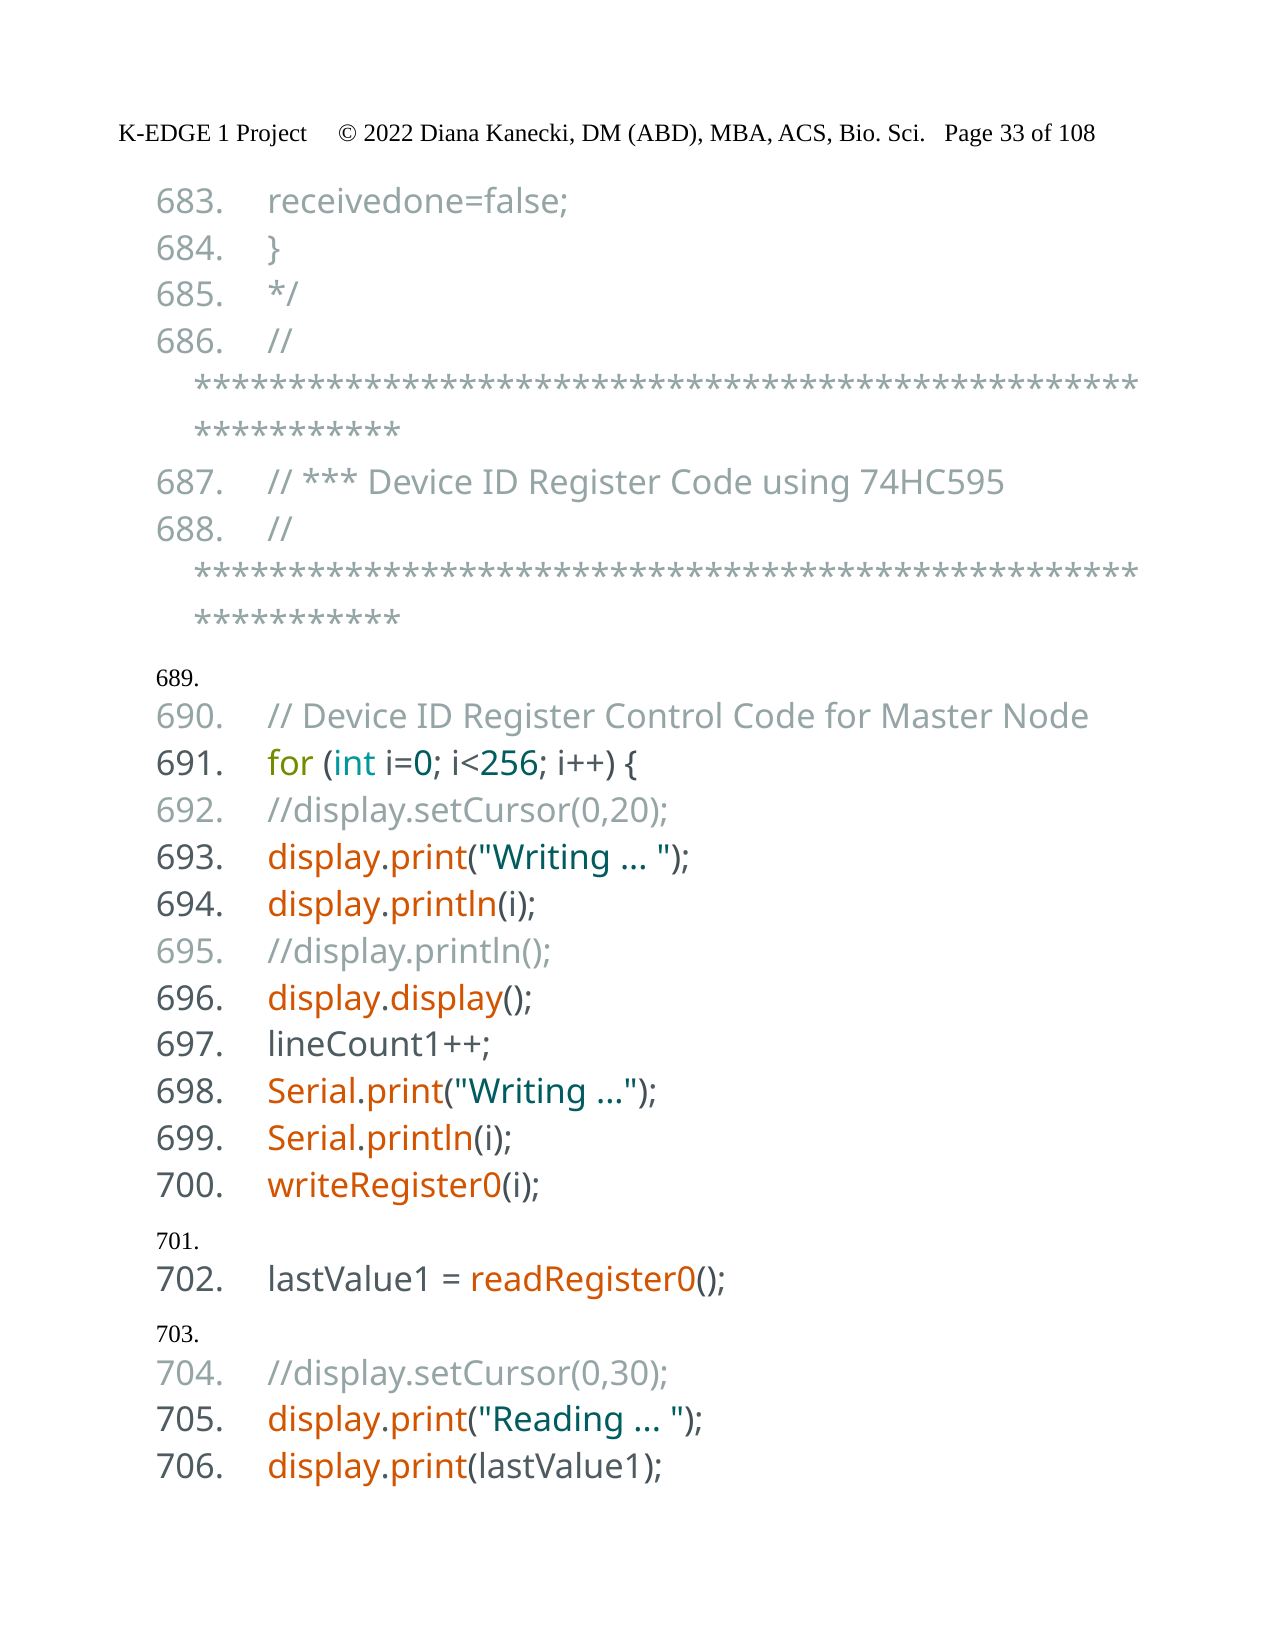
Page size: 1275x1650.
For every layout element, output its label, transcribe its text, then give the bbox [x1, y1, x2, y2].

list Serial.println(i); [156, 1114, 1157, 1161]
list //display.setCursor(0,30); [156, 1348, 1157, 1395]
list // ************************************************************* [156, 317, 1157, 458]
list */ [156, 270, 1157, 317]
list display.println(i); [156, 879, 1157, 926]
list Serial.print("Writing ..."); [156, 1067, 1157, 1114]
list display.display(); [156, 973, 1157, 1020]
list } [156, 223, 1157, 270]
list //display.setCursor(0,20); [156, 786, 1157, 833]
list // Device ID Register Control Code for Master Node [156, 692, 1157, 739]
list receivedone=false; [156, 176, 1157, 223]
list display.print(lastValue1); [156, 1442, 1157, 1489]
list // ************************************************************* [156, 504, 1157, 645]
list lineCount1++; [156, 1020, 1157, 1067]
list lastValue1 = readRegister0(); [156, 1254, 1157, 1301]
list display.print("Reading ... "); [156, 1395, 1157, 1442]
list // *** Device ID Register Code using 74HC595 [156, 458, 1157, 504]
list writeRegister0(i); [156, 1161, 1157, 1208]
list //display.println(); [156, 926, 1157, 973]
list display.print("Writing ... "); [156, 833, 1157, 879]
list for (int i=0; i<256; i++) { [156, 739, 1157, 786]
